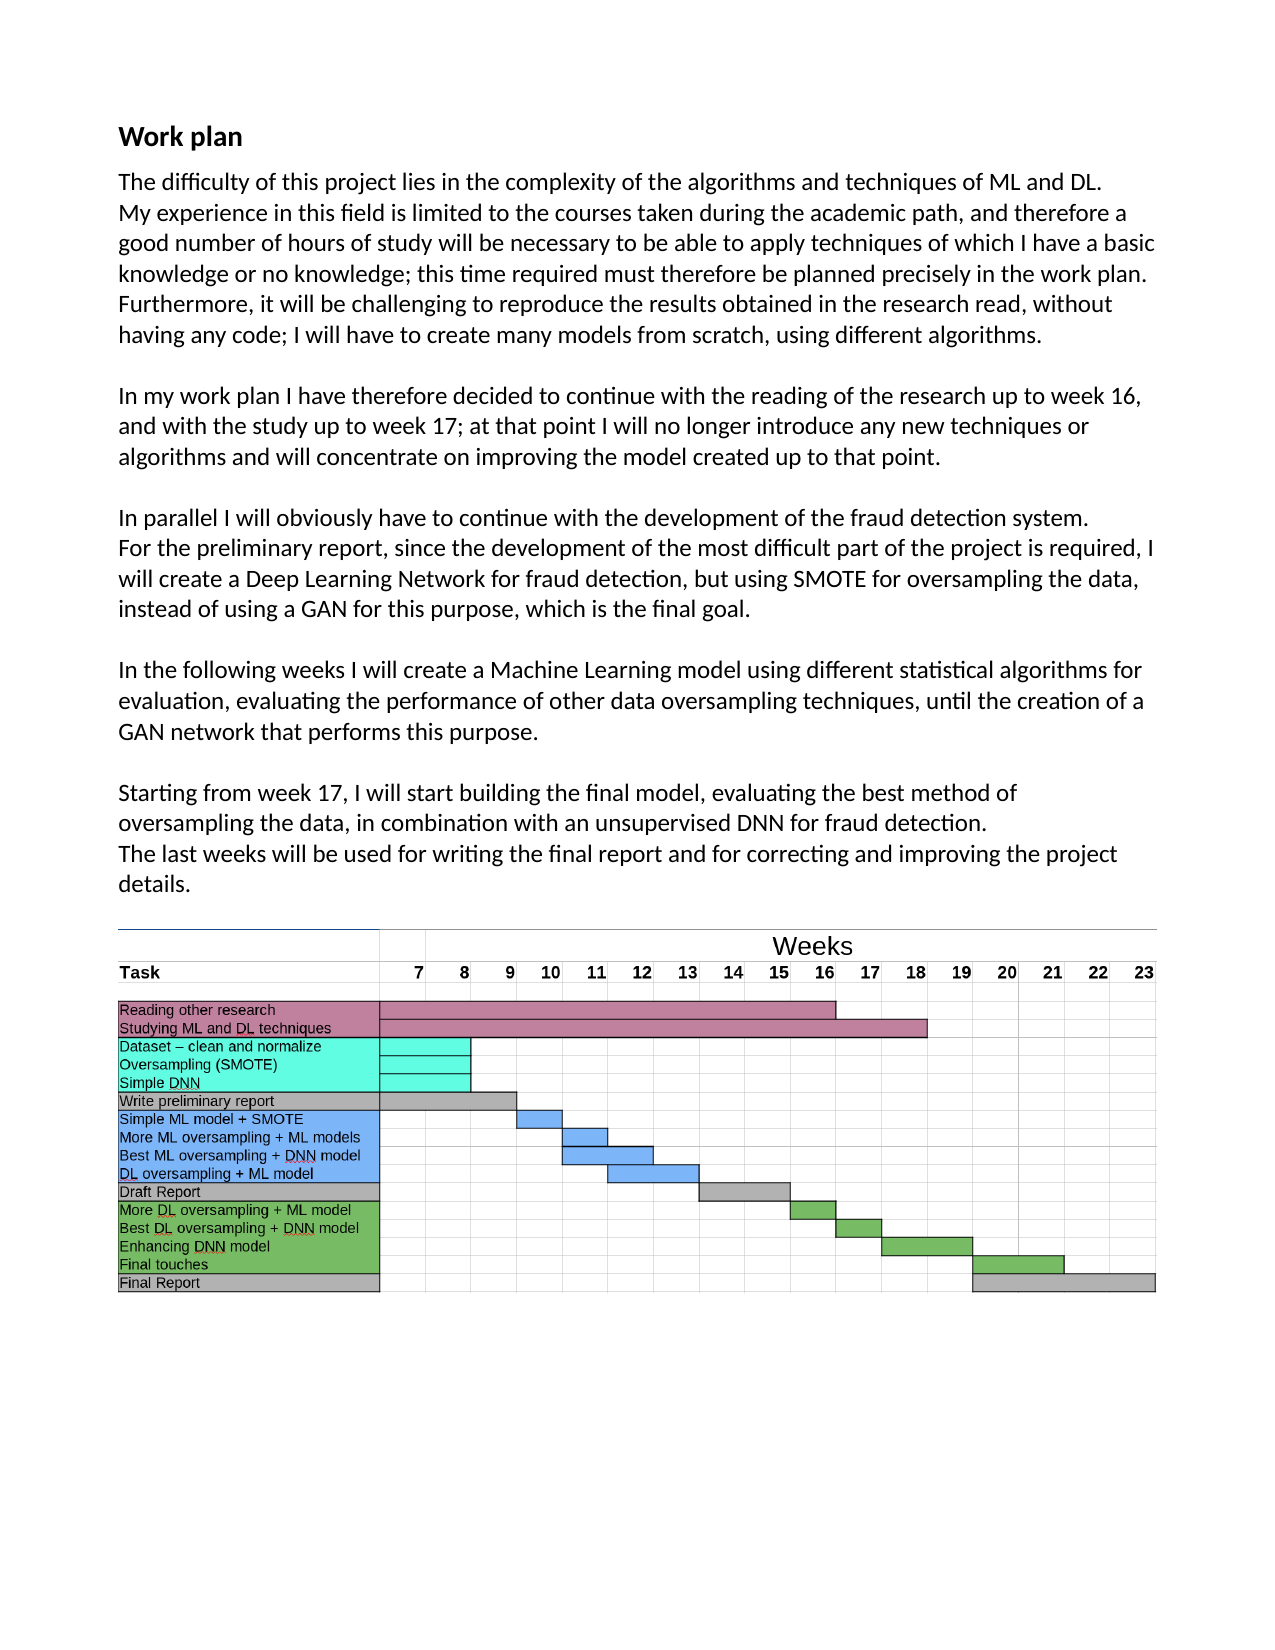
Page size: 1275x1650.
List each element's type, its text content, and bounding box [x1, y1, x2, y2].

text For the preliminary report, since the development of the most difficult part of the project is required, I will create a Deep Learning Network for fraud detection, but using SMOTE for oversampling the data, instead of using a GAN for this purpose, which is the final goal. [118, 532, 1157, 624]
text In the following weeks I will create a Machine Learning model using different statistical algorithms for evaluation, evaluating the performance of other data oversampling techniques, until the creation of a GAN network that performs this purpose. [118, 654, 1157, 746]
subtitle Work plan [118, 118, 1157, 154]
text In parallel I will obviously have to continue with the development of the fraud detection system. [118, 502, 1157, 532]
text The last weeks will be used for writing the final report and for correcting and improving the project details. [118, 838, 1157, 899]
text In my work plan I have therefore decided to continue with the reading of the research up to week 16, and with the study up to week 17; at that point I will no longer introduce any new techniques or algorithms and will concentrate on improving the model created up to that point. [118, 380, 1157, 471]
text The difficulty of this project lies in the complexity of the algorithms and techniques of ML and DL. [118, 166, 1157, 197]
picture [118, 929, 1157, 1293]
text Furthermore, it will be challenging to reproduce the results obtained in the research read, without having any code; I will have to create many models from scratch, using different algorithms. [118, 288, 1157, 349]
text My experience in this field is limited to the courses taken during the academic path, and therefore a good number of hours of study will be necessary to be able to apply techniques of which I have a basic knowledge or no knowledge; this time required must therefore be planned precisely in the work plan. [118, 197, 1157, 288]
text Starting from week 17, I will start building the final model, evaluating the best method of oversampling the data, in combination with an unsupervised DNN for fraud detection. [118, 777, 1157, 838]
